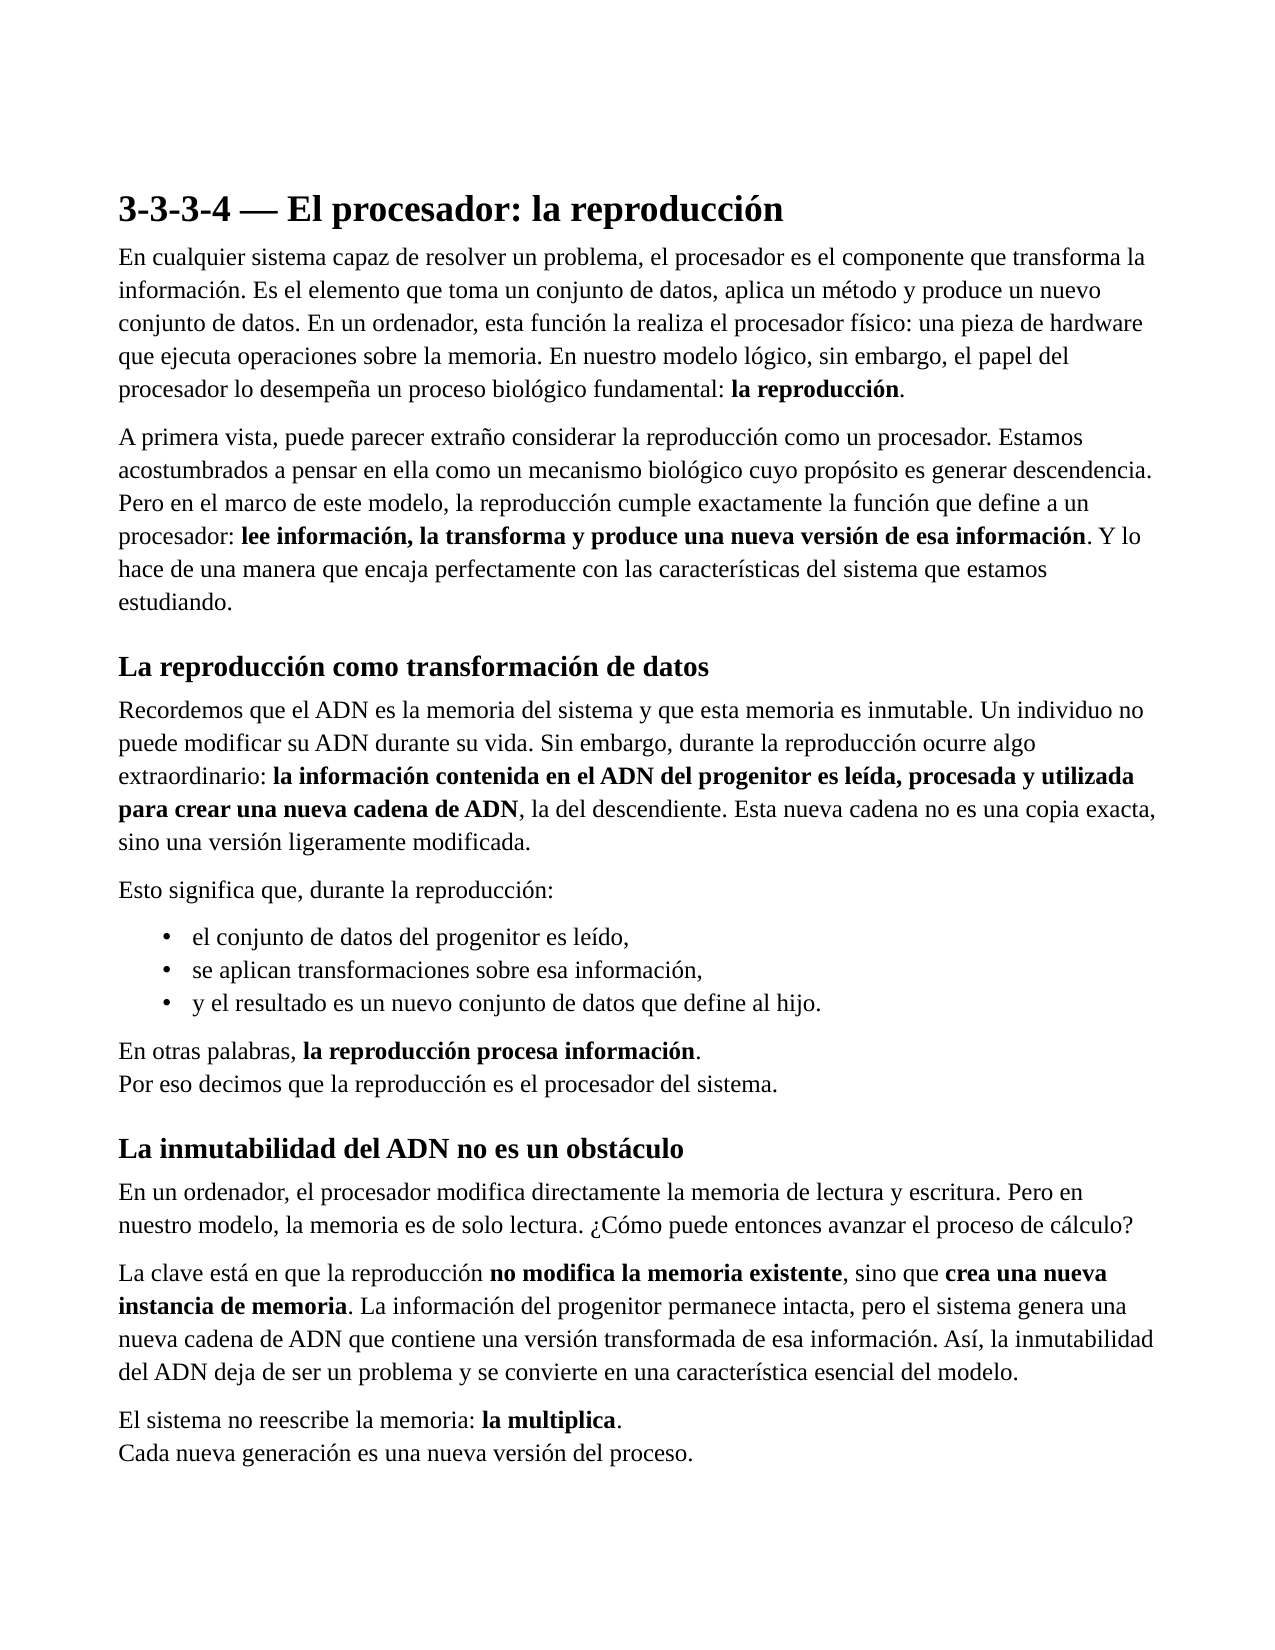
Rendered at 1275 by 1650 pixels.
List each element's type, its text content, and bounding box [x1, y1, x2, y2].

subtitle La inmutabilidad del ADN no es un obstáculo [118, 1131, 1157, 1165]
text En otras palabras, la reproducción procesa información. Por eso decimos que la reproducción es el procesador del sistema. [118, 1036, 1157, 1098]
subtitle 3‑3‑3‑4 — El procesador: la reproducción [118, 187, 1157, 230]
text A primera vista, puede parecer extraño considerar la reproducción como un procesador. Estamos acostumbrados a pensar en ella como un mecanismo biológico cuyo propósito es generar descendencia. Pero en el marco de este modelo, la reproducción cumple exactamente la función que define a un procesador: lee información, la transforma y produce una nueva versión de esa información. Y lo hace de una manera que encaja perfectamente con las características del sistema que estamos estudiando. [118, 422, 1157, 616]
text En un ordenador, el procesador modifica directamente la memoria de lectura y escritura. Pero en nuestro modelo, la memoria es de solo lectura. ¿Cómo puede entonces avanzar el proceso de cálculo? [118, 1177, 1157, 1239]
list se aplican transformaciones sobre esa información, [162, 956, 1157, 984]
text En cualquier sistema capaz de resolver un problema, el procesador es el componente que transforma la información. Es el elemento que toma un conjunto de datos, aplica un método y produce un nuevo conjunto de datos. En un ordenador, esta función la realiza el procesador físico: una pieza de hardware que ejecuta operaciones sobre la memoria. En nuestro modelo lógico, sin embargo, el papel del procesador lo desempeña un proceso biológico fundamental: la reproducción. [118, 242, 1157, 403]
text Esto significa que, durante la reproducción: [118, 875, 1157, 904]
list y el resultado es un nuevo conjunto de datos que define al hijo. [162, 988, 1157, 1017]
text El sistema no reescribe la memoria: la multiplica. Cada nueva generación es una nueva versión del proceso. [118, 1405, 1157, 1466]
list el conjunto de datos del progenitor es leído, [162, 922, 1157, 951]
text Recordemos que el ADN es la memoria del sistema y que esta memoria es inmutable. Un individuo no puede modificar su ADN durante su vida. Sin embargo, durante la reproducción ocurre algo extraordinario: la información contenida en el ADN del progenitor es leída, procesada y utilizada para crear una nueva cadena de ADN, la del descendiente. Esta nueva cadena no es una copia exacta, sino una versión ligeramente modificada. [118, 695, 1157, 856]
subtitle La reproducción como transformación de datos [118, 649, 1157, 683]
text La clave está en que la reproducción no modifica la memoria existente, sino que crea una nueva instancia de memoria. La información del progenitor permanece intacta, pero el sistema genera una nueva cadena de ADN que contiene una versión transformada de esa información. Así, la inmutabilidad del ADN deja de ser un problema y se convierte en una característica esencial del modelo. [118, 1258, 1157, 1386]
